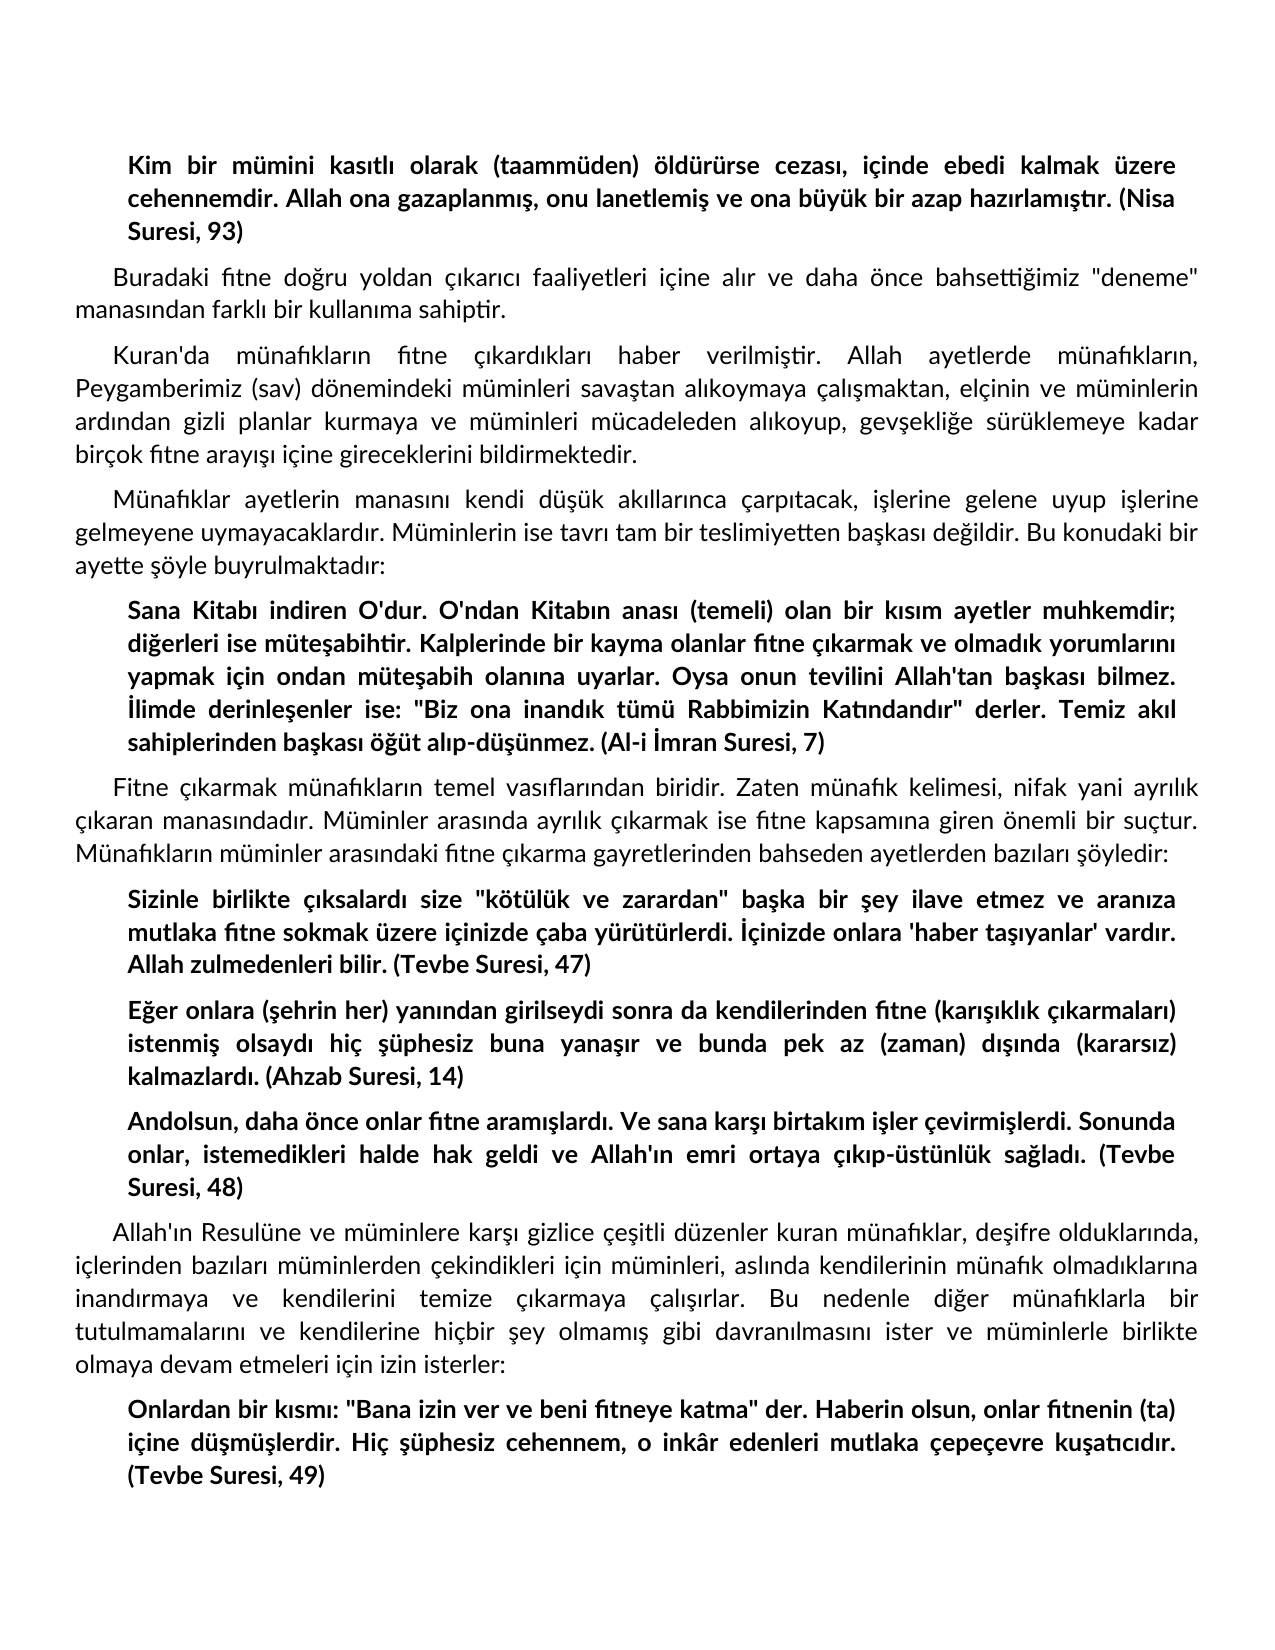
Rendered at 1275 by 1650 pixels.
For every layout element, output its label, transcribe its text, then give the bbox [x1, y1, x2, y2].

text Fitne çıkarmak münafıkların temel vasıflarından biridir. Zaten münafık kelimesi, nifak yani ayrılık çıkaran manasındadır. Müminler arasında ayrılık çıkarmak ise fitne kapsamına giren önemli bir suçtur. Münafıkların müminler arasındaki fitne çıkarma gayretlerinden bahseden ayetlerden bazıları şöyledir: [75, 772, 1200, 868]
text Sana Kitabı indiren O'dur. O'ndan Kitabın anası (temeli) olan bir kısım ayetler muhkemdir; diğerleri ise müteşabihtir. Kalplerinde bir kayma olanlar fitne çıkarmak ve olmadık yorumlarını yapmak için ondan müteşabih olanına uyarlar. Oysa onun tevilini Allah'tan başkası bilmez. İlimde derinleşenler ise: "Biz ona inandık tümü Rabbimizin Katındandır" derler. Temiz akıl sahiplerinden başkası öğüt alıp-düşünmez. (Al-i İmran Suresi, 7) [127, 595, 1177, 757]
text Kuran'da münafıkların fitne çıkardıkları haber verilmiştir. Allah ayetlerde münafıkların, Peygamberimiz (sav) dönemindeki müminleri savaştan alıkoymaya çalışmaktan, elçinin ve müminlerin ardından gizli planlar kurmaya ve müminleri mücadeleden alıkoyup, gevşekliğe sürüklemeye kadar birçok fitne arayışı içine gireceklerini bildirmektedir. [75, 339, 1200, 468]
text Münafıklar ayetlerin manasını kendi düşük akıllarınca çarpıtacak, işlerine gelene uyup işlerine gelmeyene uymayacaklardır. Müminlerin ise tavrı tam bir teslimiyetten başkası değildir. Bu konudaki bir ayette şöyle buyrulmaktadır: [75, 484, 1200, 579]
text Buradaki fitne doğru yoldan çıkarıcı faaliyetleri içine alır ve daha önce bahsettiğimiz "deneme" manasından farklı bir kullanıma sahiptir. [75, 261, 1200, 324]
text Andolsun, daha önce onlar fitne aramışlardı. Ve sana karşı birtakım işler çevirmişlerdi. Sonunda onlar, istemedikleri halde hak geldi ve Allah'ın emri ortaya çıkıp-üstünlük sağladı. (Tevbe Suresi, 48) [127, 1106, 1177, 1202]
text Allah'ın Resulüne ve müminlere karşı gizlice çeşitli düzenler kuran münafıklar, deşifre olduklarında, içlerinden bazıları müminlerden çekindikleri için müminleri, aslında kendilerinin münafık olmadıklarına inandırmaya ve kendilerini temize çıkarmaya çalışırlar. Bu nedenle diğer münafıklarla bir tutulmamalarını ve kendilerine hiçbir şey olmamış gibi davranılmasını ister ve müminlerle birlikte olmaya devam etmeleri için izin isterler: [75, 1217, 1200, 1379]
text Sizinle birlikte çıksalardı size "kötülük ve zarardan" başka bir şey ilave etmez ve aranıza mutlaka fitne sokmak üzere içinizde çaba yürütürlerdi. İçinizde onlara 'haber taşıyanlar' vardır. Allah zulmedenleri bilir. (Tevbe Suresi, 47) [127, 883, 1177, 979]
text Onlardan bir kısmı: "Bana izin ver ve beni fitneye katma" der. Haberin olsun, onlar fitnenin (ta) içine düşmüşlerdir. Hiç şüphesiz cehennem, o inkâr edenleri mutlaka çepeçevre kuşatıcıdır. (Tevbe Suresi, 49) [127, 1394, 1177, 1490]
text Kim bir mümini kasıtlı olarak (taammüden) öldürürse cezası, içinde ebedi kalmak üzere cehennemdir. Allah ona gazaplanmış, onu lanetlemiş ve ona büyük bir azap hazırlamıştır. (Nisa Suresi, 93) [127, 150, 1177, 246]
text Eğer onlara (şehrin her) yanından girilseydi sonra da kendilerinden fitne (karışıklık çıkarmaları) istenmiş olsaydı hiç şüphesiz buna yanaşır ve bunda pek az (zaman) dışında (kararsız) kalmazlardı. (Ahzab Suresi, 14) [127, 994, 1177, 1090]
